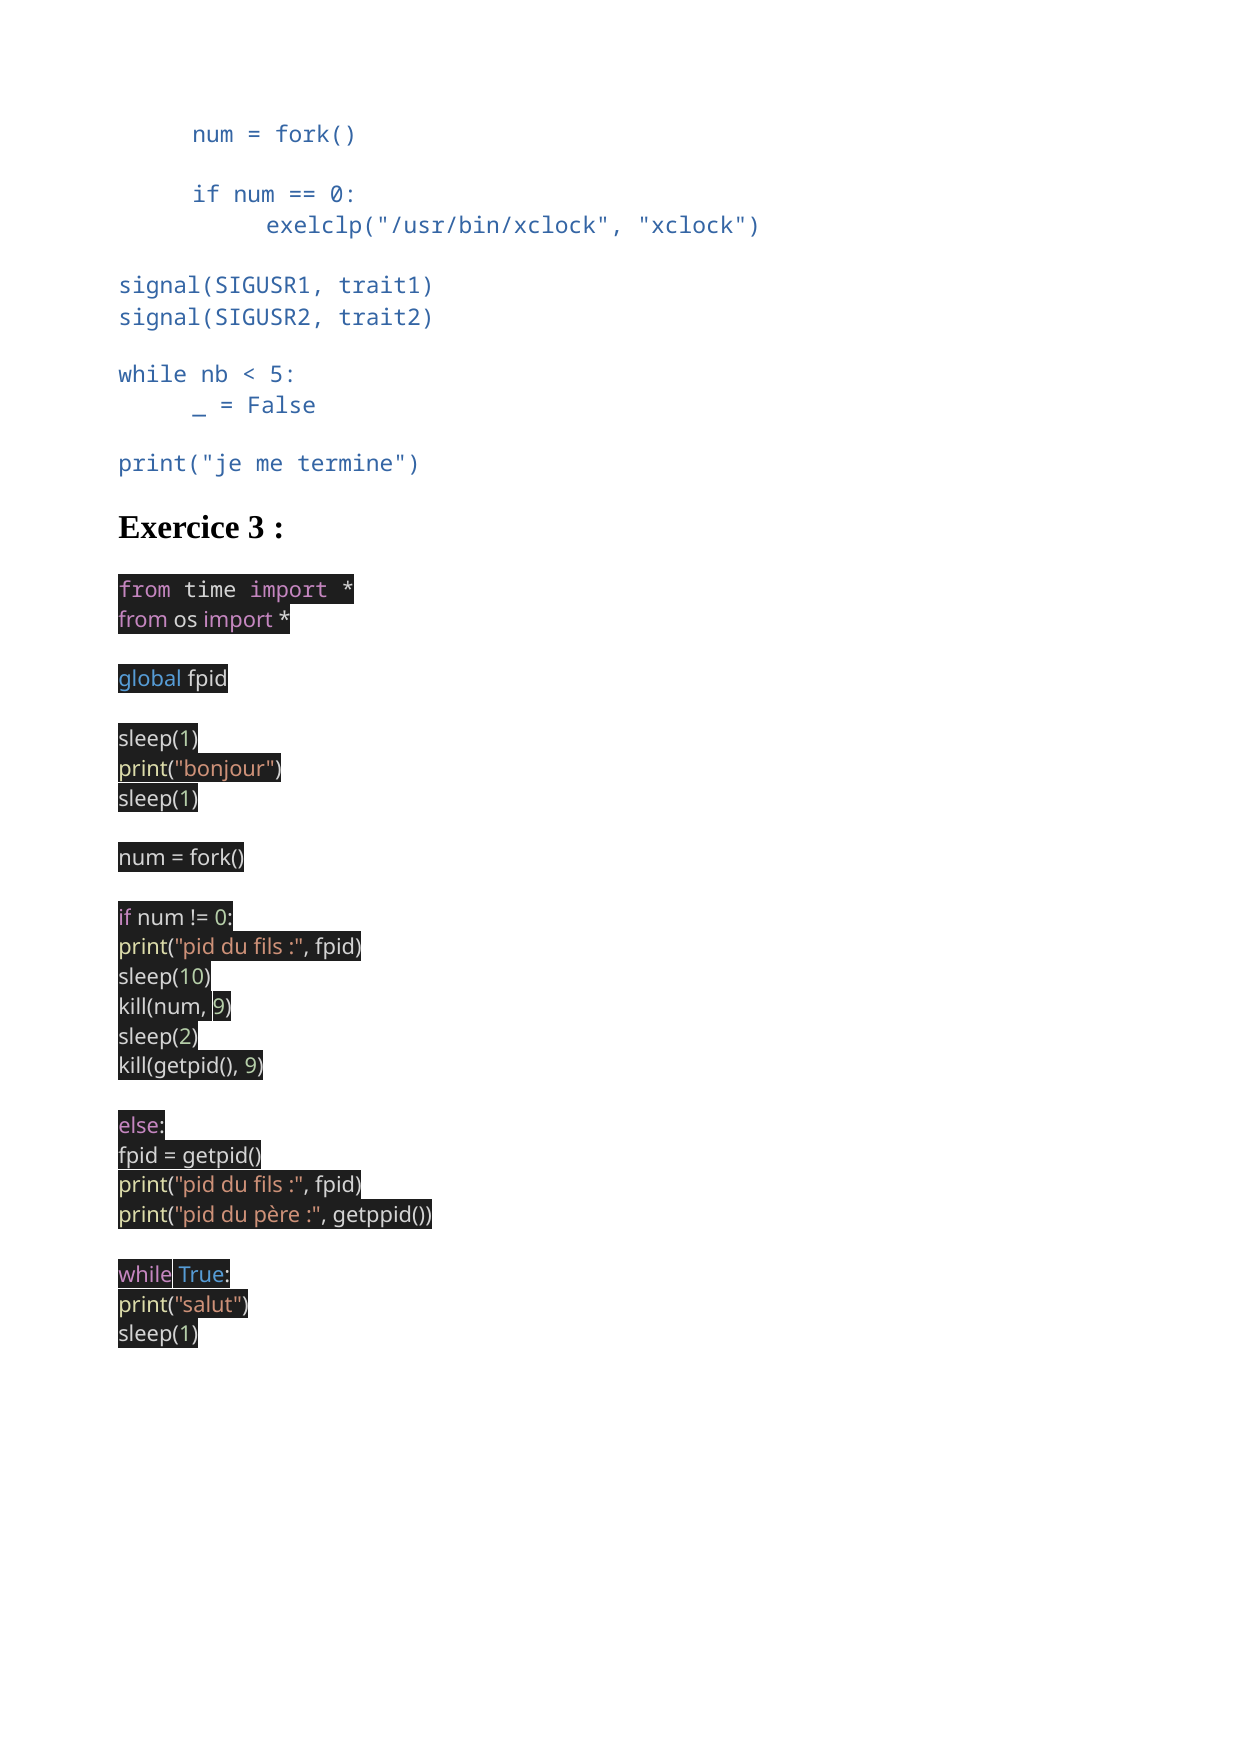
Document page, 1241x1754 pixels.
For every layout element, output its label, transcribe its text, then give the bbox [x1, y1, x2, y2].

text num = fork() [118, 842, 1122, 872]
text sleep(1) [118, 1318, 1122, 1348]
text print("pid du fils :", fpid) [118, 1169, 1122, 1199]
text else: [118, 1110, 1122, 1140]
text sleep(2) [118, 1021, 1122, 1050]
text if num != 0: [118, 901, 1122, 931]
text global fpid [118, 663, 1122, 693]
text print("bonjour") [118, 753, 1122, 782]
text print("je me termine") [118, 447, 1122, 478]
text _ = False [118, 389, 1122, 421]
text if num == 0: [118, 178, 1122, 209]
text sleep(10) [118, 961, 1122, 991]
text while True: [118, 1259, 1122, 1288]
text kill(getpid(), 9) [118, 1050, 1122, 1080]
text while nb < 5: [118, 358, 1122, 389]
text print("salut") [118, 1288, 1122, 1318]
text exelclp("/usr/bin/xclock", "xclock") [118, 209, 1122, 241]
text signal(SIGUSR2, trait2) [118, 301, 1122, 332]
text from os import * [118, 604, 1122, 634]
text signal(SIGUSR1, trait1) [118, 269, 1122, 301]
text sleep(1) [118, 782, 1122, 812]
text print("pid du fils :", fpid) [118, 931, 1122, 961]
text num = fork() [118, 118, 1122, 149]
text print("pid du père :", getppid()) [118, 1199, 1122, 1229]
text sleep(1) [118, 723, 1122, 753]
text from time import * [118, 574, 1122, 604]
text kill(num, 9) [118, 991, 1122, 1021]
text fpid = getpid() [118, 1140, 1122, 1169]
text Exercice 3 : [118, 507, 1122, 545]
